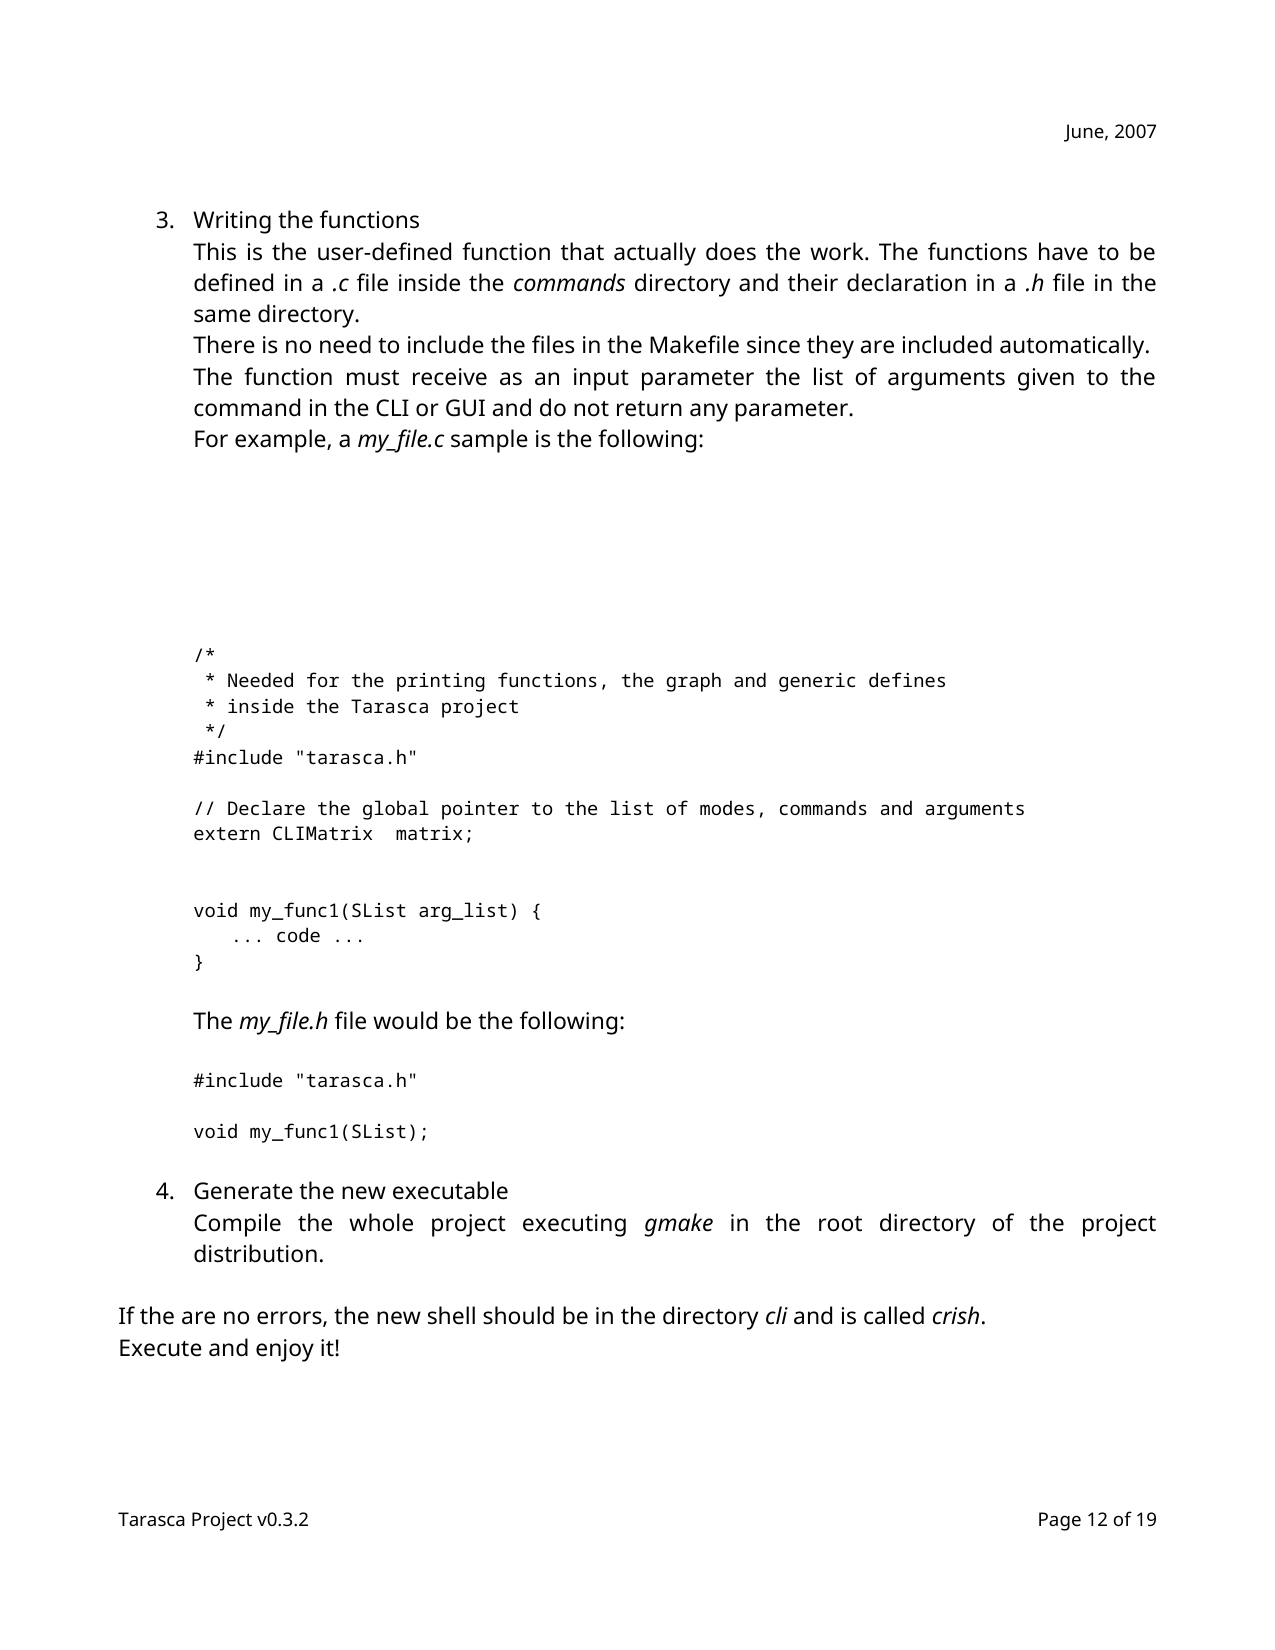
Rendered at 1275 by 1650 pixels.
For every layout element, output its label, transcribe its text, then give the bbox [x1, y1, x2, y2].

list ... code ... [193, 923, 1157, 948]
list The my_file.h file would be the following: [156, 1005, 1157, 1036]
list For example, a my_file.c sample is the following: [156, 423, 1157, 454]
list */ [156, 718, 1157, 744]
list The function must receive as an input parameter the list of arguments given to the command in the CLI or GUI and do not return any parameter. [156, 361, 1157, 423]
list Generate the new executable [156, 1175, 1157, 1206]
list extern CLIMatrix matrix; [156, 821, 1157, 846]
list /* [156, 642, 1157, 667]
list This is the user-defined function that actually does the work. The functions have to be defined in a .c file inside the commands directory and their declaration in a .h file in the same directory. [156, 236, 1157, 329]
text If the are no errors, the new shell should be in the directory cli and is called crish. [118, 1300, 1157, 1331]
list void my_func1(SList arg_list) { [156, 897, 1157, 923]
list Compile the whole project executing gmake in the root directory of the project distribution. [156, 1206, 1157, 1269]
list Writing the functions [156, 204, 1157, 236]
list } [156, 948, 1157, 974]
list #include "tarasca.h" [156, 1067, 1157, 1093]
list // Declare the global pointer to the list of modes, commands and arguments [156, 795, 1157, 821]
list * inside the Tarasca project [156, 693, 1157, 718]
list #include "tarasca.h" [156, 744, 1157, 769]
text Execute and enjoy it! [118, 1331, 1157, 1363]
list void my_func1(SList); [156, 1118, 1157, 1144]
list There is no need to include the files in the Makefile since they are included automatically. [156, 329, 1157, 361]
list * Needed for the printing functions, the graph and generic defines [156, 667, 1157, 693]
